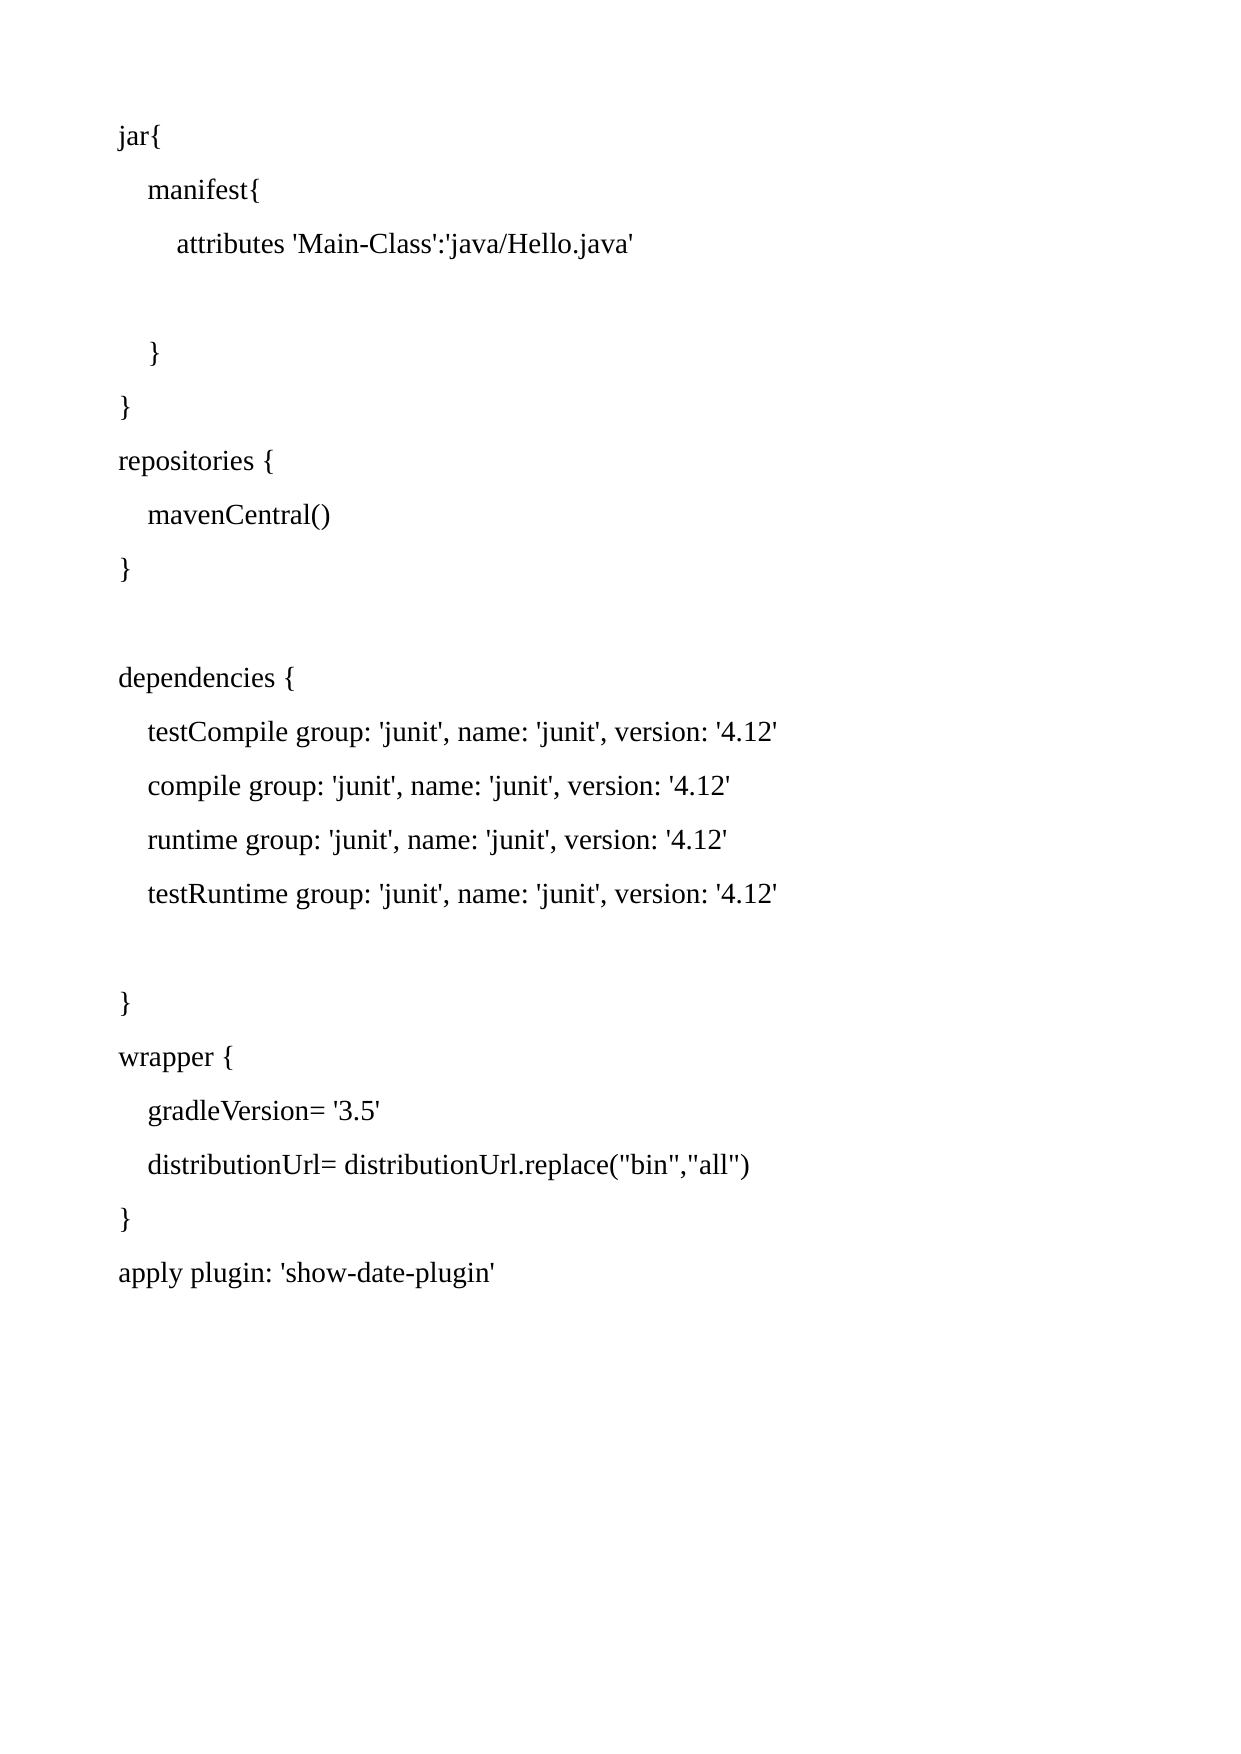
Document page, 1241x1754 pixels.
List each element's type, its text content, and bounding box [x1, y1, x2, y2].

text wrapper { [118, 1039, 1122, 1072]
text } [118, 1201, 1122, 1235]
text repositories { [118, 443, 1122, 477]
text compile group: 'junit', name: 'junit', version: '4.12' [118, 768, 1122, 802]
text dependencies { [118, 660, 1122, 693]
text runtime group: 'junit', name: 'junit', version: '4.12' [118, 822, 1122, 856]
text gradleVersion= '3.5' [118, 1093, 1122, 1127]
text } [118, 335, 1122, 368]
text } [118, 985, 1122, 1018]
text testCompile group: 'junit', name: 'junit', version: '4.12' [118, 714, 1122, 747]
text attributes 'Main-Class':'java/Hello.java' [118, 226, 1122, 260]
text distributionUrl= distributionUrl.replace("bin","all") [118, 1147, 1122, 1181]
text testRuntime group: 'junit', name: 'junit', version: '4.12' [118, 876, 1122, 910]
text jar{ [118, 118, 1122, 152]
text apply plugin: 'show-date-plugin' [118, 1256, 1122, 1289]
text } [118, 551, 1122, 585]
text manifest{ [118, 172, 1122, 206]
text } [118, 389, 1122, 422]
text mavenCentral() [118, 497, 1122, 531]
